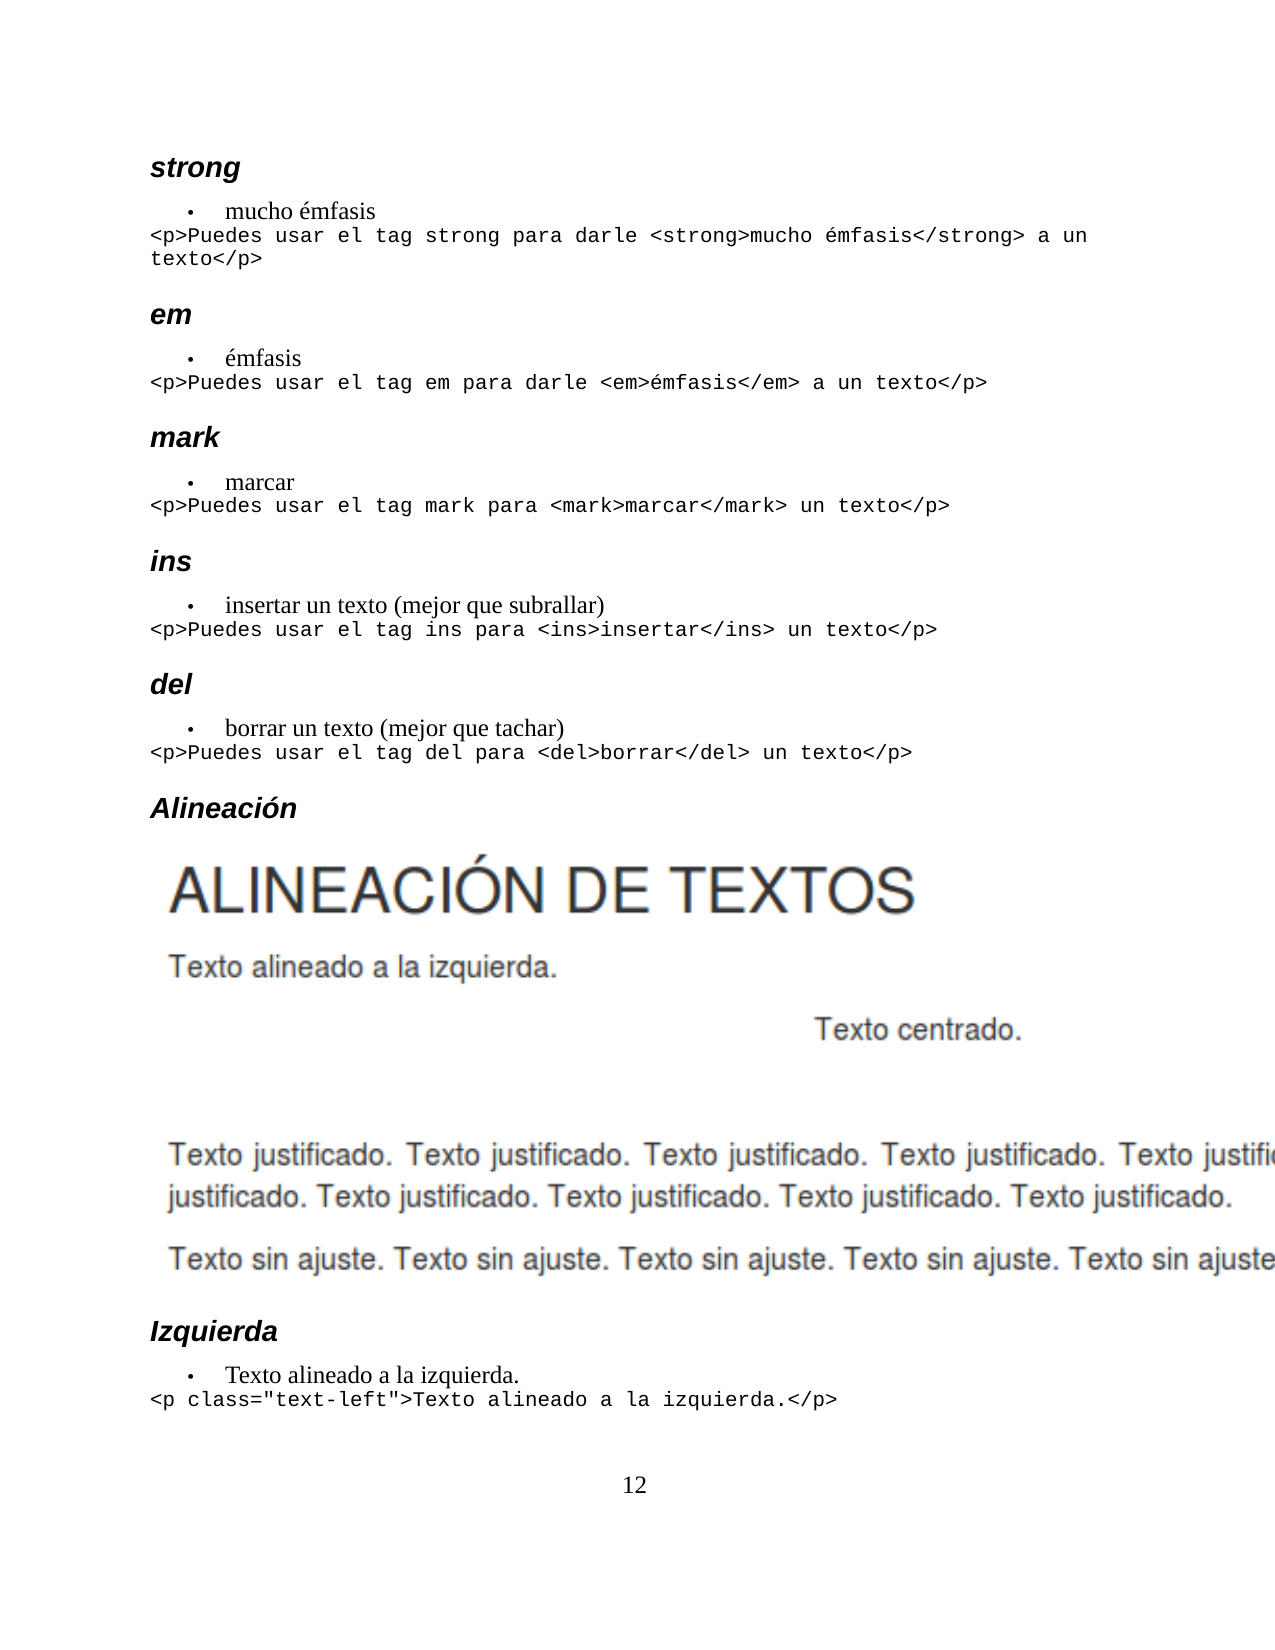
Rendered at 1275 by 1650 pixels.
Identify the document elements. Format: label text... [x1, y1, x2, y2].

text <p>Puedes usar el tag del para <del>borrar</del> un texto</p> [150, 742, 1125, 766]
subtitle Izquierda [150, 1314, 1125, 1347]
list borrar un texto (mejor que tachar) [187, 713, 1125, 742]
subtitle ins [150, 544, 1125, 577]
picture [150, 836, 1275, 1289]
subtitle strong [150, 150, 1125, 183]
text <p>Puedes usar el tag ins para <ins>insertar</ins> un texto</p> [150, 619, 1125, 642]
subtitle mark [150, 421, 1125, 454]
list émfasis [187, 343, 1125, 372]
subtitle Alineación [150, 791, 1125, 824]
list marcar [187, 467, 1125, 495]
list mucho émfasis [187, 196, 1125, 225]
subtitle del [150, 667, 1125, 701]
subtitle em [150, 297, 1125, 331]
text <p>Puedes usar el tag em para darle <em>émfasis</em> a un texto</p> [150, 372, 1125, 396]
list Texto alineado a la izquierda. [187, 1360, 1125, 1389]
text <p class="text-left">Texto alineado a la izquierda.</p> [150, 1389, 1125, 1412]
text <p>Puedes usar el tag mark para <mark>marcar</mark> un texto</p> [150, 495, 1125, 519]
text <p>Puedes usar el tag strong para darle <strong>mucho émfasis</strong> a un texto</p> [150, 225, 1125, 272]
list insertar un texto (mejor que subrallar) [187, 590, 1125, 619]
